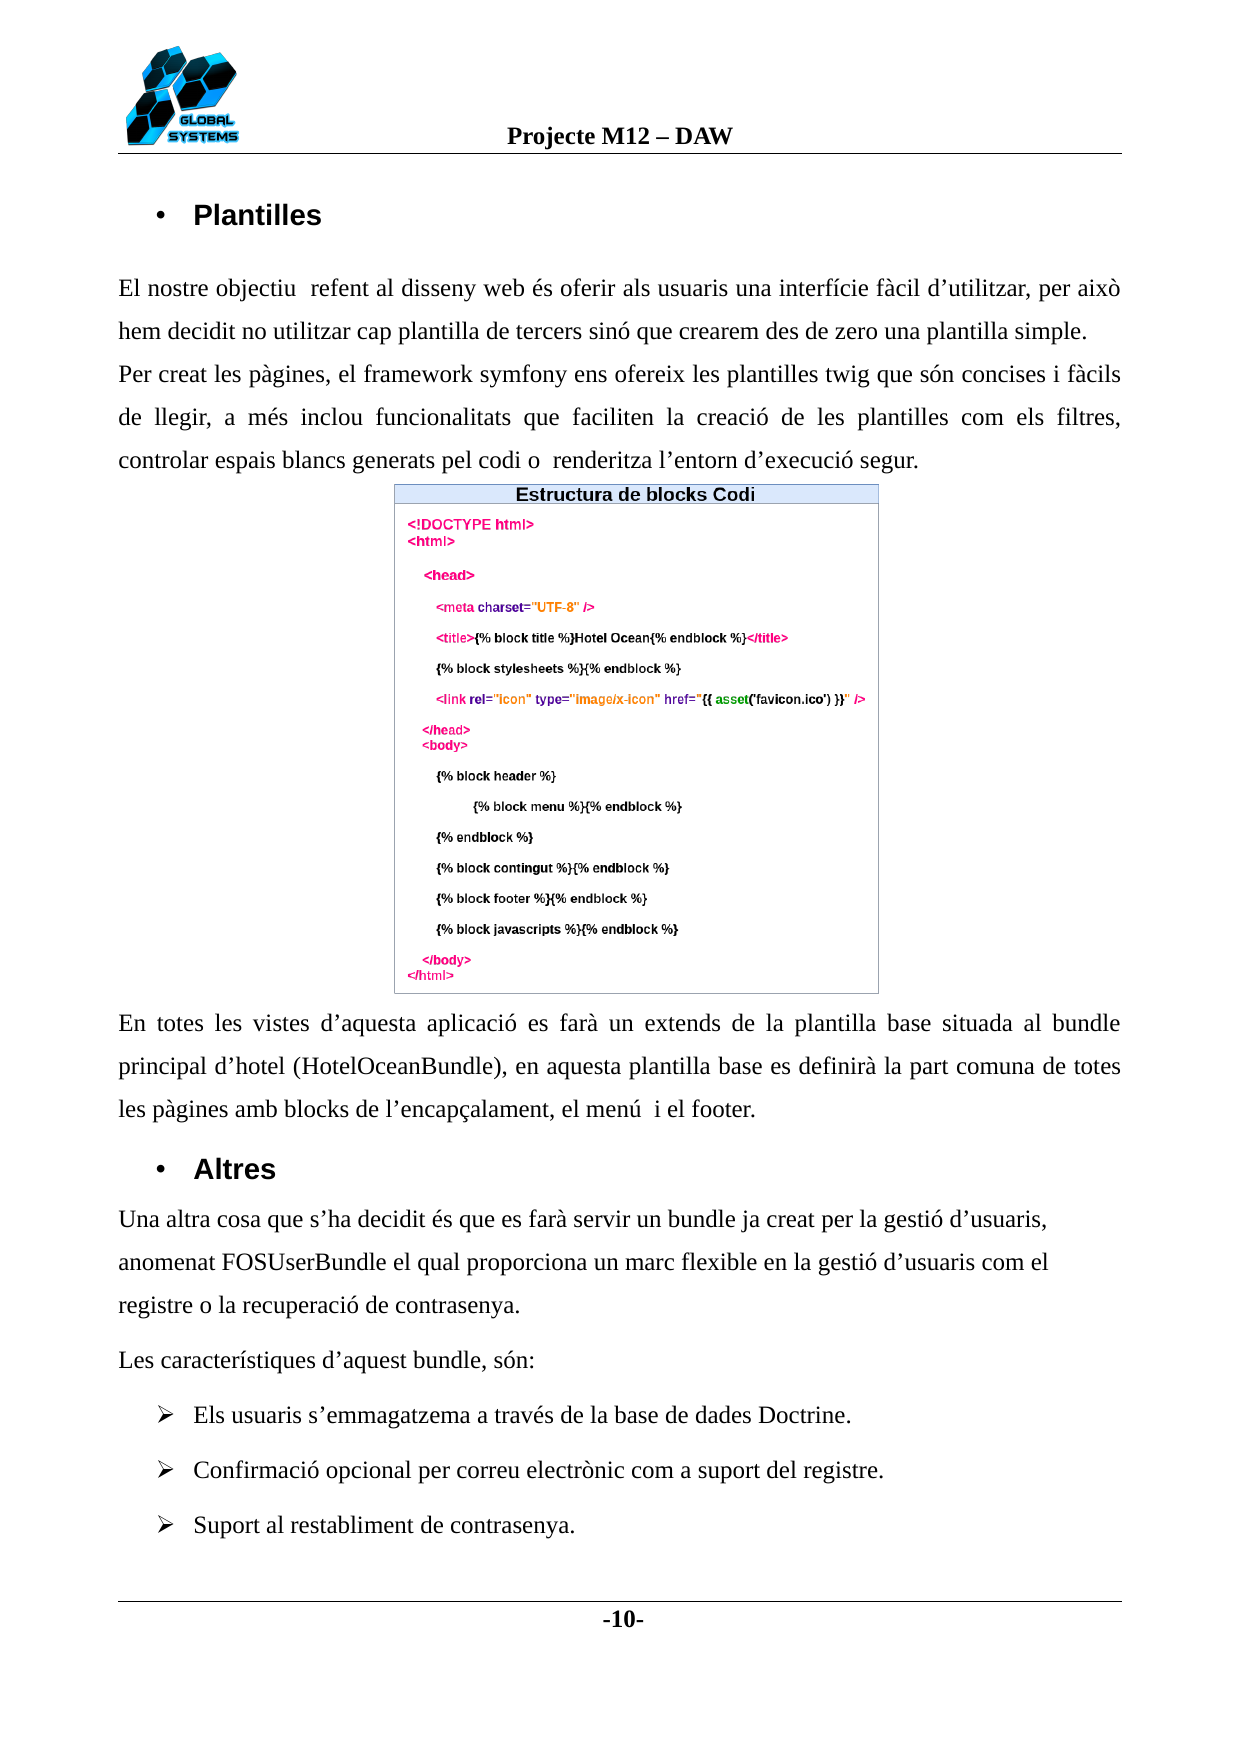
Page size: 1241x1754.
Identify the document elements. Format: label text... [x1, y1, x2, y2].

list Confirmació opcional per correu electrònic com a suport del registre. [156, 1456, 1122, 1484]
text Per creat les pàgines, el framework symfony ens ofereix les plantilles twig que són concises i fàcils de llegir, a més inclou funcionalitats que faciliten la creació de les plantilles com els filtres, controlar espais blancs generats pel codi o renderitza l’entorn d’execució segur. [118, 359, 1122, 474]
picture [121, 20, 244, 165]
text Les característiques d’aquest bundle, són: [118, 1346, 1122, 1374]
text Una altra cosa que s’ha decidit és que es farà servir un bundle ja creat per la gestió d’usuaris, anomenat FOSUserBundle el qual proporciona un marc flexible en la gestió d’usuaris com el registre o la recuperació de contrasenya. [118, 1204, 1122, 1319]
subtitle Altres [156, 1152, 1122, 1186]
text El nostre objectiu refent al disseny web és oferir als usuaris una interfície fàcil d’utilitzar, per això hem decidit no utilitzar cap plantilla de tercers sinó que crearem des de zero una plantilla simple. [118, 273, 1122, 344]
subtitle Plantilles [156, 198, 1122, 231]
text En totes les vistes d’aquesta aplicació es farà un extends de la plantilla base situada al bundle principal d’hotel (HotelOceanBundle), en aquesta plantilla base es definirà la part comuna de totes les pàgines amb blocks de l’encapçalament, el menú i el footer. [118, 488, 1122, 1123]
list Suport al restabliment de contrasenya. [156, 1511, 1122, 1539]
list Els usuaris s’emmagatzema a través de la base de dades Doctrine. [156, 1401, 1122, 1429]
